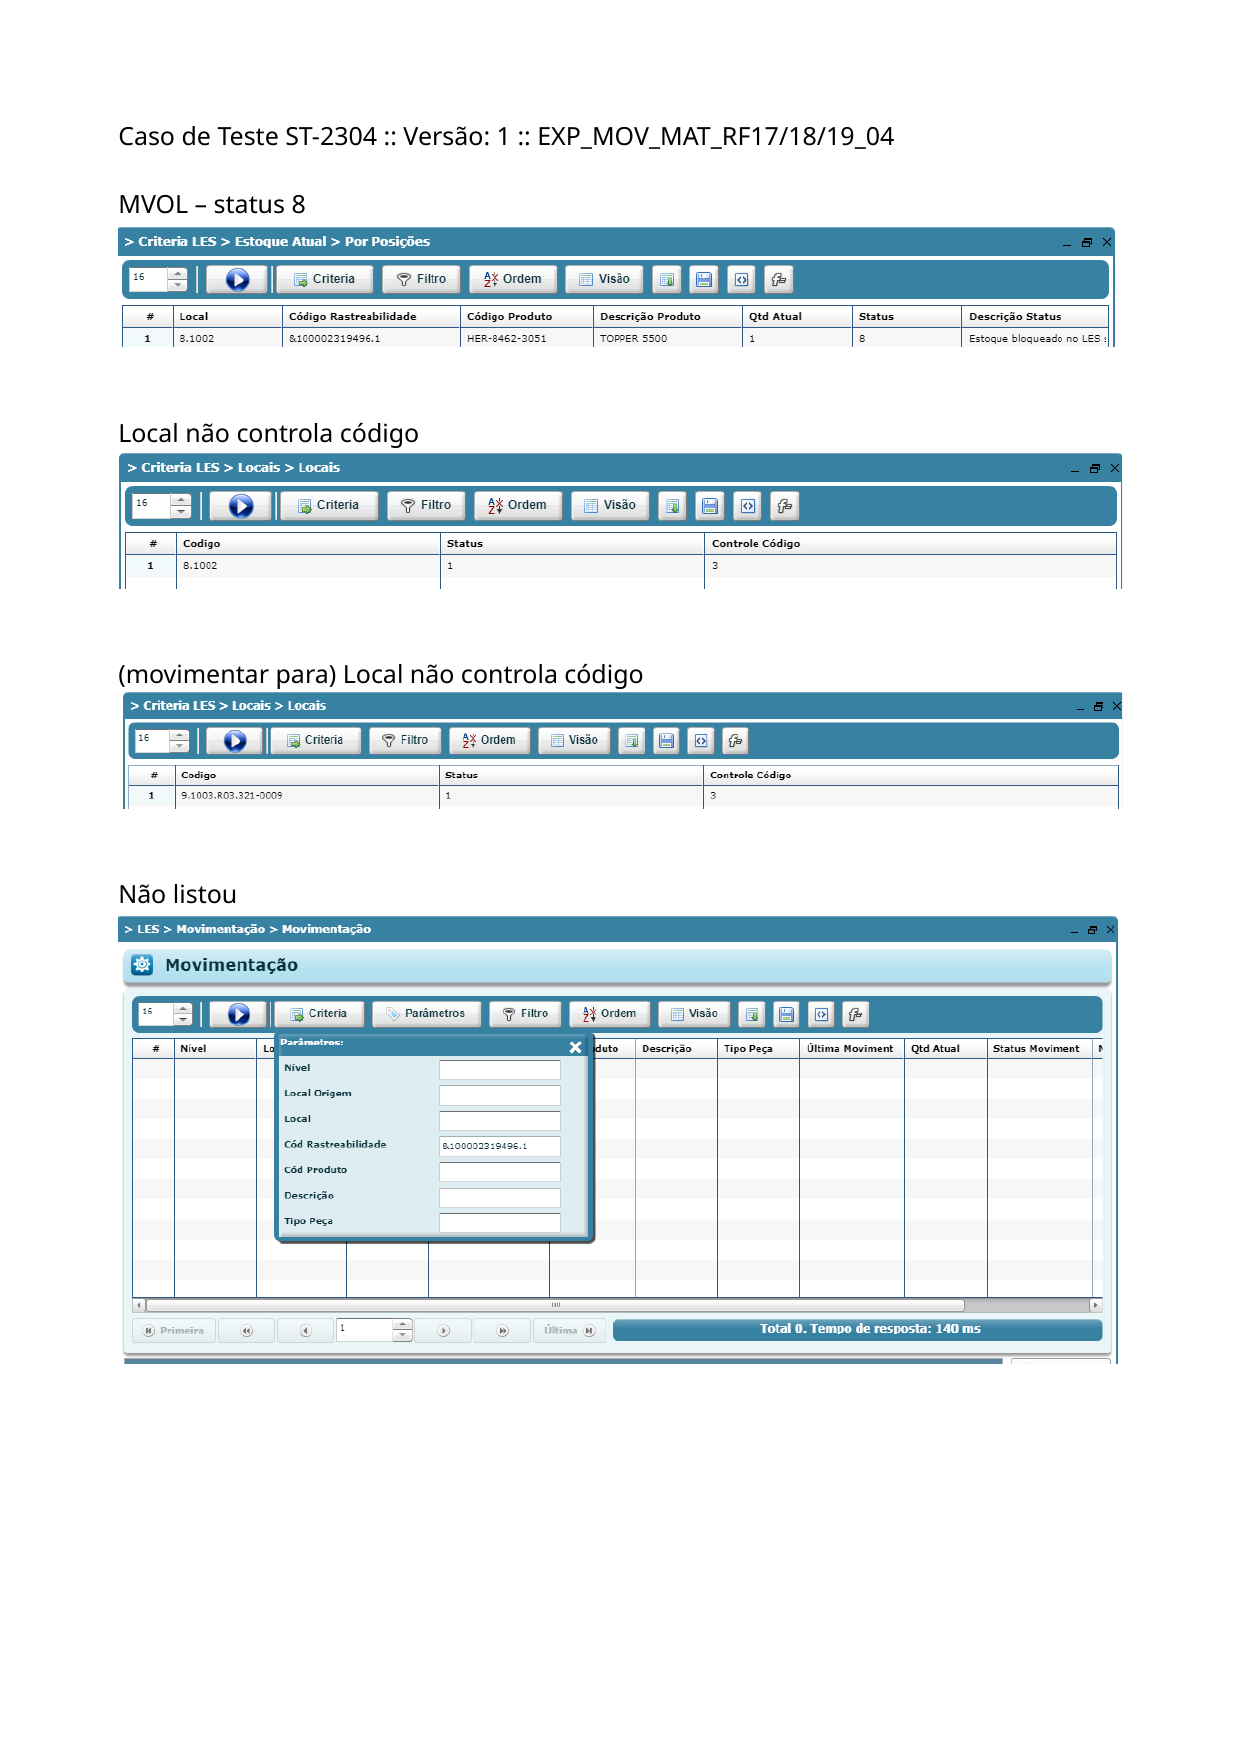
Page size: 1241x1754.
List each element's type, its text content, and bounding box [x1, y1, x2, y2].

text (movimentar para) Local não controla código [118, 657, 1122, 690]
text Caso de Teste ST-2304 :: Versão: 1 :: EXP_MOV_MAT_RF17/18/19_04 [118, 118, 1122, 152]
picture [118, 911, 1123, 1364]
text MVOL – status 8 [118, 186, 1122, 220]
text Não listou [118, 877, 1122, 911]
picture [118, 220, 1123, 347]
picture [118, 690, 1123, 809]
text Local não controla código [118, 415, 1122, 449]
picture [118, 449, 1123, 589]
